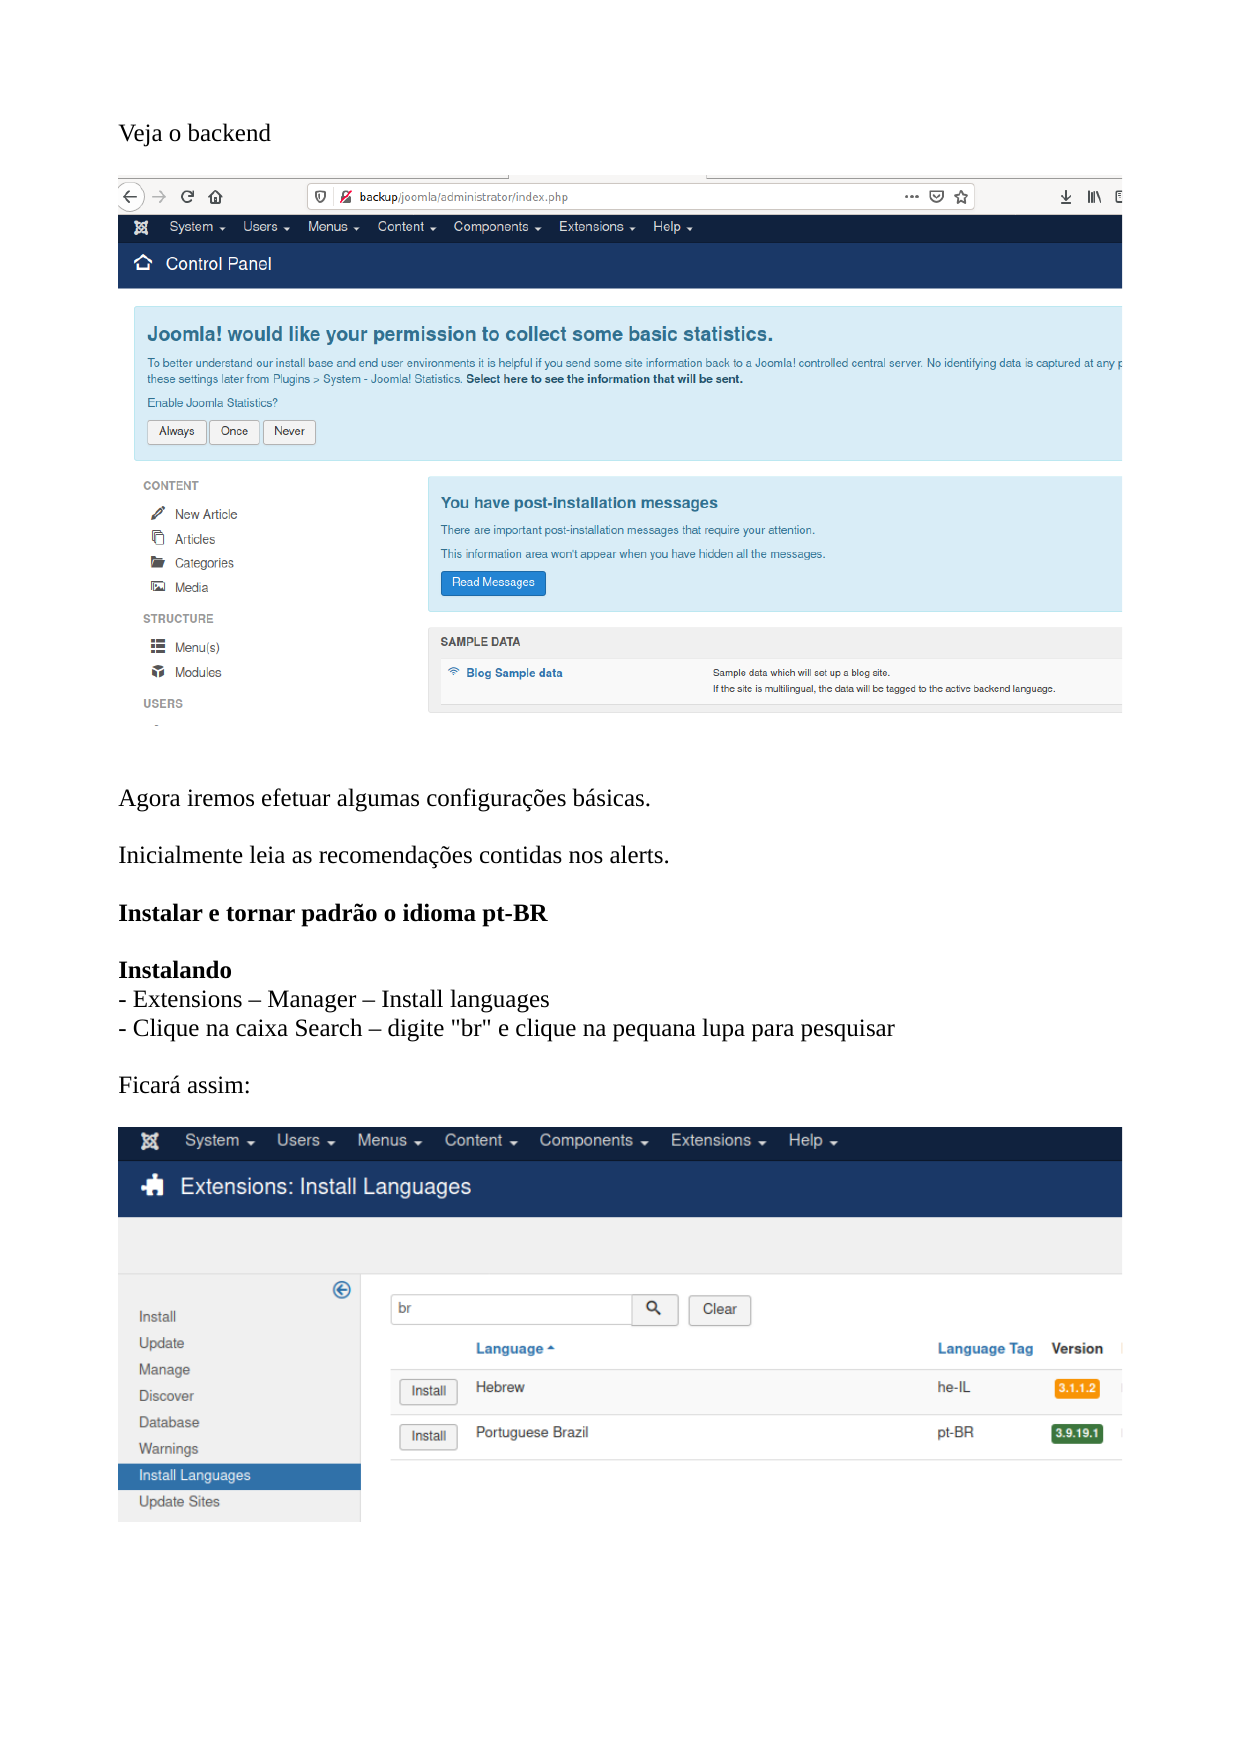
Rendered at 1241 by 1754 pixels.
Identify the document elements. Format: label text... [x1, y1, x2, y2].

text Inicialmente leia as recomendações contidas nos alerts. [118, 840, 1122, 869]
picture [118, 175, 1123, 726]
text Agora iremos efetuar algumas configurações básicas. [118, 783, 1122, 811]
text Ficará assim: [118, 1070, 1122, 1099]
text Veja o backend [118, 118, 1122, 147]
text - Extensions – Manager – Install languages [118, 984, 1122, 1013]
picture [118, 1127, 1123, 1522]
text Instalando [118, 955, 1122, 984]
text - Clique na caixa Search – digite "br" e clique na pequana lupa para pesquisar [118, 1013, 1122, 1041]
text Instalar e tornar padrão o idioma pt-BR [118, 898, 1122, 926]
